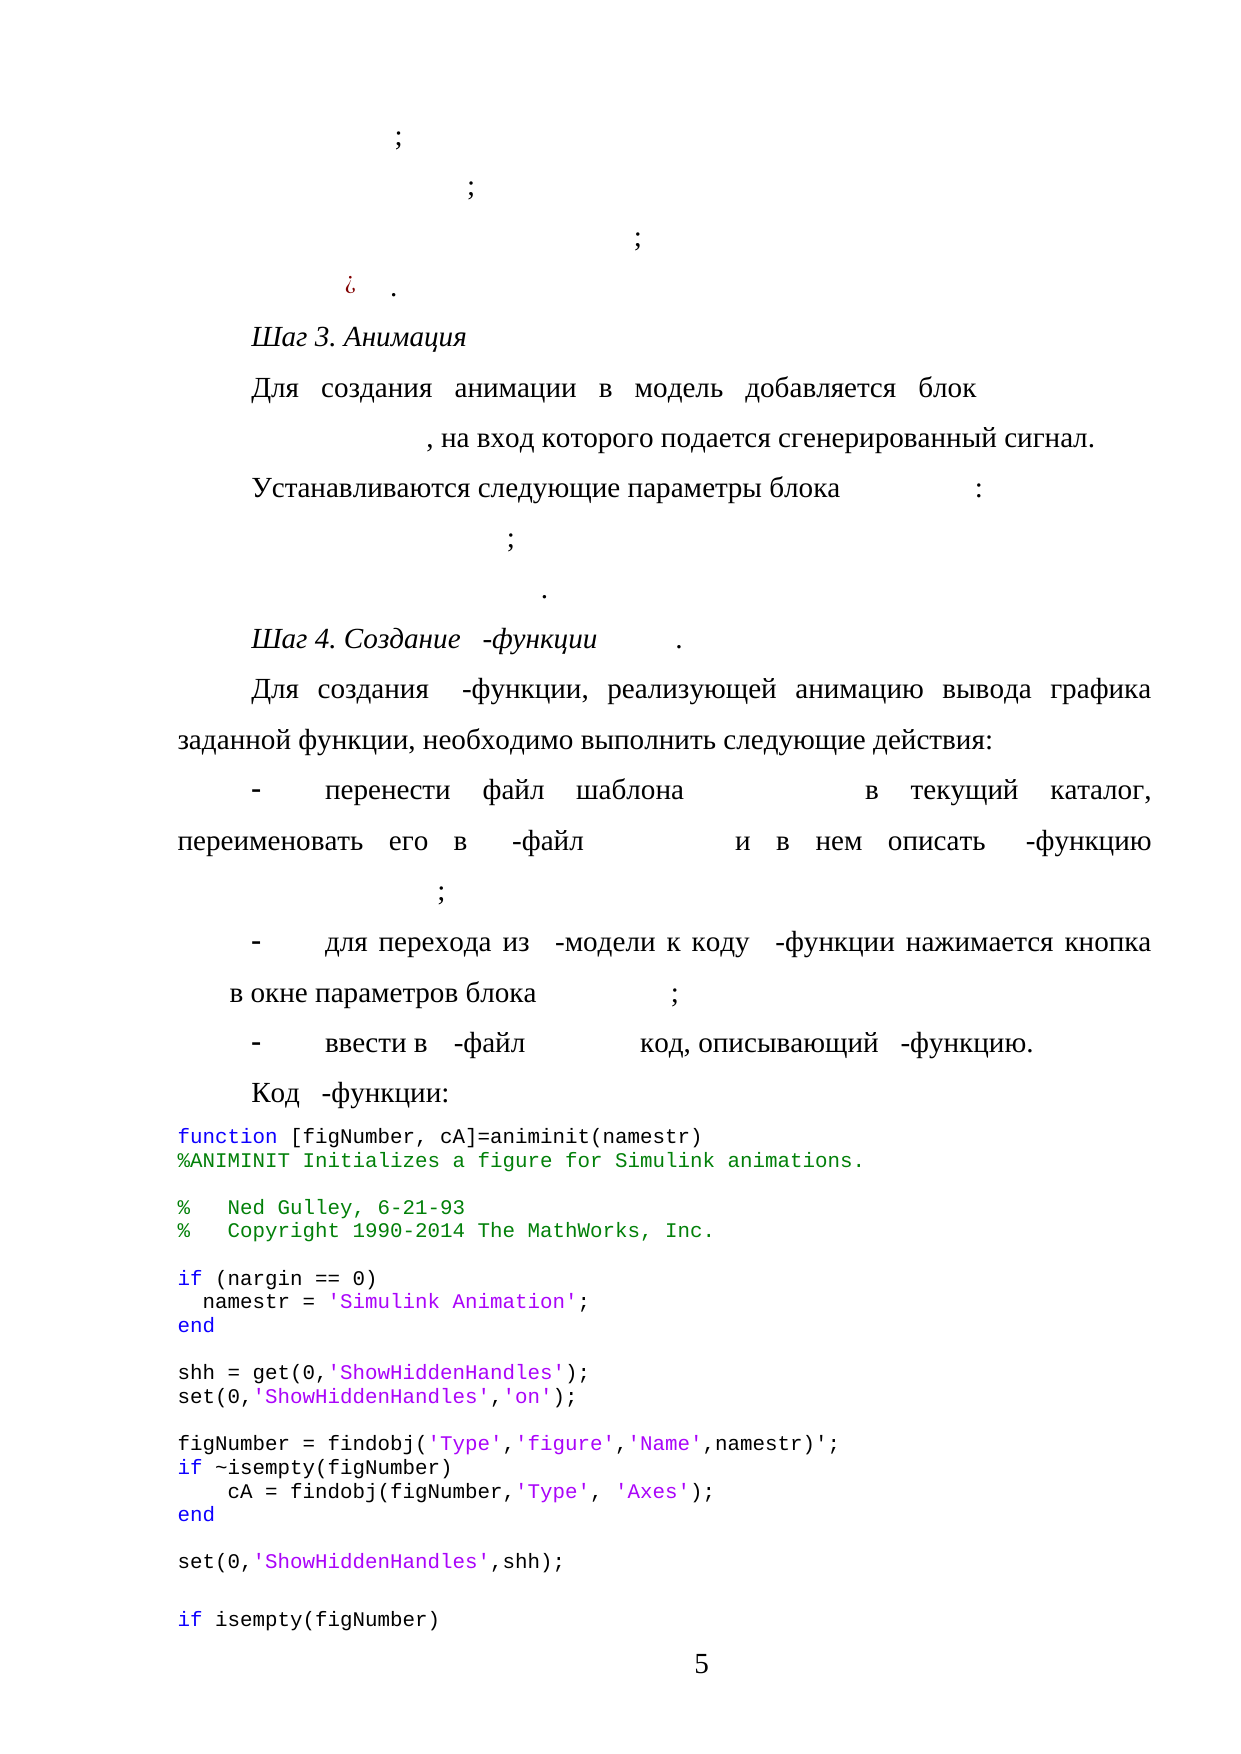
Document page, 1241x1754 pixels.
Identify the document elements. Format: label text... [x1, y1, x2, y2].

text shh = get(0,'ShowHiddenHandles'); [177, 1362, 1152, 1386]
text if isempty(figNumber) [177, 1609, 1152, 1632]
text Для создания анимации в модель добавляется блок , на вход которого подается сгенерированный сигнал. [177, 370, 1152, 453]
text ; [177, 118, 1152, 152]
text . [177, 571, 1152, 604]
text ; [177, 521, 1152, 554]
text % Ned Gulley, 6-21-93 [177, 1197, 1152, 1221]
text %ANIMINIT Initializes a figure for Simulink animations. [177, 1149, 1152, 1173]
text Устанавливаются следующие параметры блока : [177, 470, 1152, 504]
text ; [177, 219, 1152, 252]
list ввести в -файл код, описывающий -функцию. [177, 1025, 1152, 1059]
text end [177, 1315, 1152, 1339]
list для перехода из -модели к коду -функции нажимается кнопка в окне параметров блока ; [177, 924, 1152, 1008]
text % Copyright 1990-2014 The MathWorks, Inc. [177, 1221, 1152, 1244]
text Код -функции: [177, 1076, 1152, 1109]
text set(0,'ShowHiddenHandles',shh); [177, 1552, 1152, 1575]
text Шаг 3. Анимация [177, 319, 1152, 353]
text namestr = 'Simulink Animation'; [177, 1291, 1152, 1315]
text figNumber = findobj('Type','figure','Name',namestr)'; [177, 1433, 1152, 1457]
text Шаг 4. Создание -функции . [177, 621, 1152, 655]
text if (nargin == 0) [177, 1268, 1152, 1291]
text function [figNumber, cA]=animinit(namestr) [177, 1126, 1152, 1149]
text end [177, 1504, 1152, 1528]
text if ~isempty(figNumber) [177, 1457, 1152, 1481]
text cA = findobj(figNumber,'Type', 'Axes'); [177, 1481, 1152, 1504]
text set(0,'ShowHiddenHandles','on'); [177, 1386, 1152, 1410]
text Для создания -функции, реализующей анимацию вывода графика заданной функции, необходимо выполнить следующие действия: [177, 672, 1152, 755]
text ; [177, 168, 1152, 202]
text . [177, 269, 1152, 303]
list перенести файл шаблона в текущий каталог, переименовать его в -файл и в нем описать -функцию ; [177, 772, 1152, 908]
